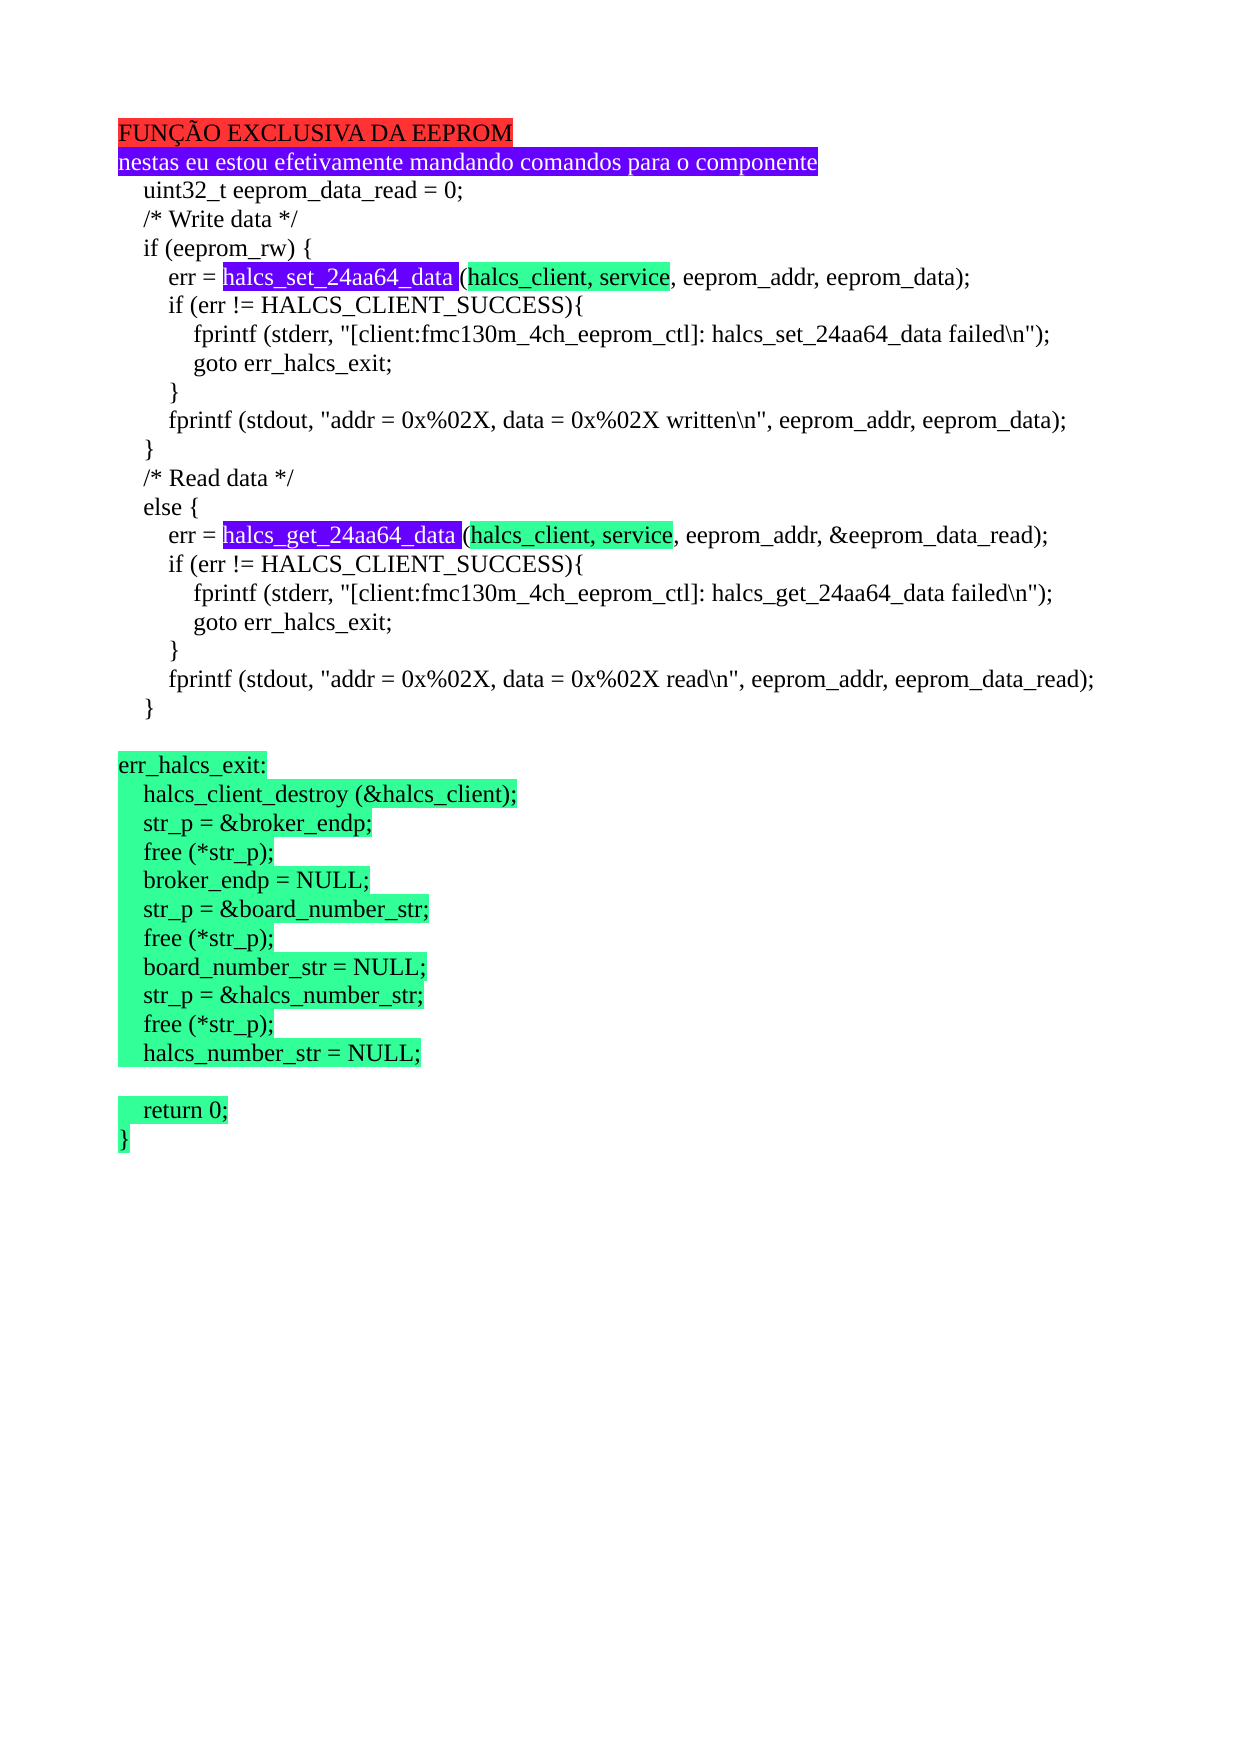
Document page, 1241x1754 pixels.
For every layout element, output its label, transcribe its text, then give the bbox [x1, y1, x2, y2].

text fprintf (stdout, "addr = 0x%02X, data = 0x%02X written\n", eeprom_addr, eeprom_data); [118, 406, 1122, 434]
text str_p = &broker_endp; [118, 808, 1122, 837]
text err = halcs_get_24aa64_data (halcs_client, service, eeprom_addr, &eeprom_data_read); [118, 521, 1122, 549]
text } [118, 636, 1122, 664]
text board_number_str = NULL; [118, 952, 1122, 981]
text } [118, 1124, 1122, 1153]
text } [118, 434, 1122, 463]
text err = halcs_set_24aa64_data (halcs_client, service, eeprom_addr, eeprom_data); [118, 262, 1122, 291]
text free (*str_p); [118, 1009, 1122, 1038]
text broker_endp = NULL; [118, 866, 1122, 894]
text uint32_t eeprom_data_read = 0; [118, 176, 1122, 204]
text } [118, 693, 1122, 722]
text fprintf (stderr, "[client:fmc130m_4ch_eeprom_ctl]: halcs_set_24aa64_data failed\n"); [118, 319, 1122, 348]
text halcs_number_str = NULL; [118, 1038, 1122, 1067]
text if (err != HALCS_CLIENT_SUCCESS){ [118, 291, 1122, 319]
text free (*str_p); [118, 923, 1122, 952]
text if (err != HALCS_CLIENT_SUCCESS){ [118, 549, 1122, 578]
text goto err_halcs_exit; [118, 607, 1122, 636]
text else { [118, 492, 1122, 521]
text FUNÇÃO EXCLUSIVA DA EEPROM [118, 118, 1122, 147]
text fprintf (stdout, "addr = 0x%02X, data = 0x%02X read\n", eeprom_addr, eeprom_data_read); [118, 664, 1122, 693]
text nestas eu estou efetivamente mandando comandos para o componente [118, 147, 1122, 176]
text /* Write data */ [118, 204, 1122, 233]
text halcs_client_destroy (&halcs_client); [118, 779, 1122, 808]
text fprintf (stderr, "[client:fmc130m_4ch_eeprom_ctl]: halcs_get_24aa64_data failed\n"); [118, 578, 1122, 607]
text /* Read data */ [118, 463, 1122, 492]
text err_halcs_exit: [118, 751, 1122, 779]
text goto err_halcs_exit; [118, 348, 1122, 377]
text return 0; [118, 1096, 1122, 1124]
text } [118, 377, 1122, 406]
text str_p = &halcs_number_str; [118, 981, 1122, 1009]
text if (eeprom_rw) { [118, 233, 1122, 262]
text free (*str_p); [118, 837, 1122, 866]
text str_p = &board_number_str; [118, 894, 1122, 923]
